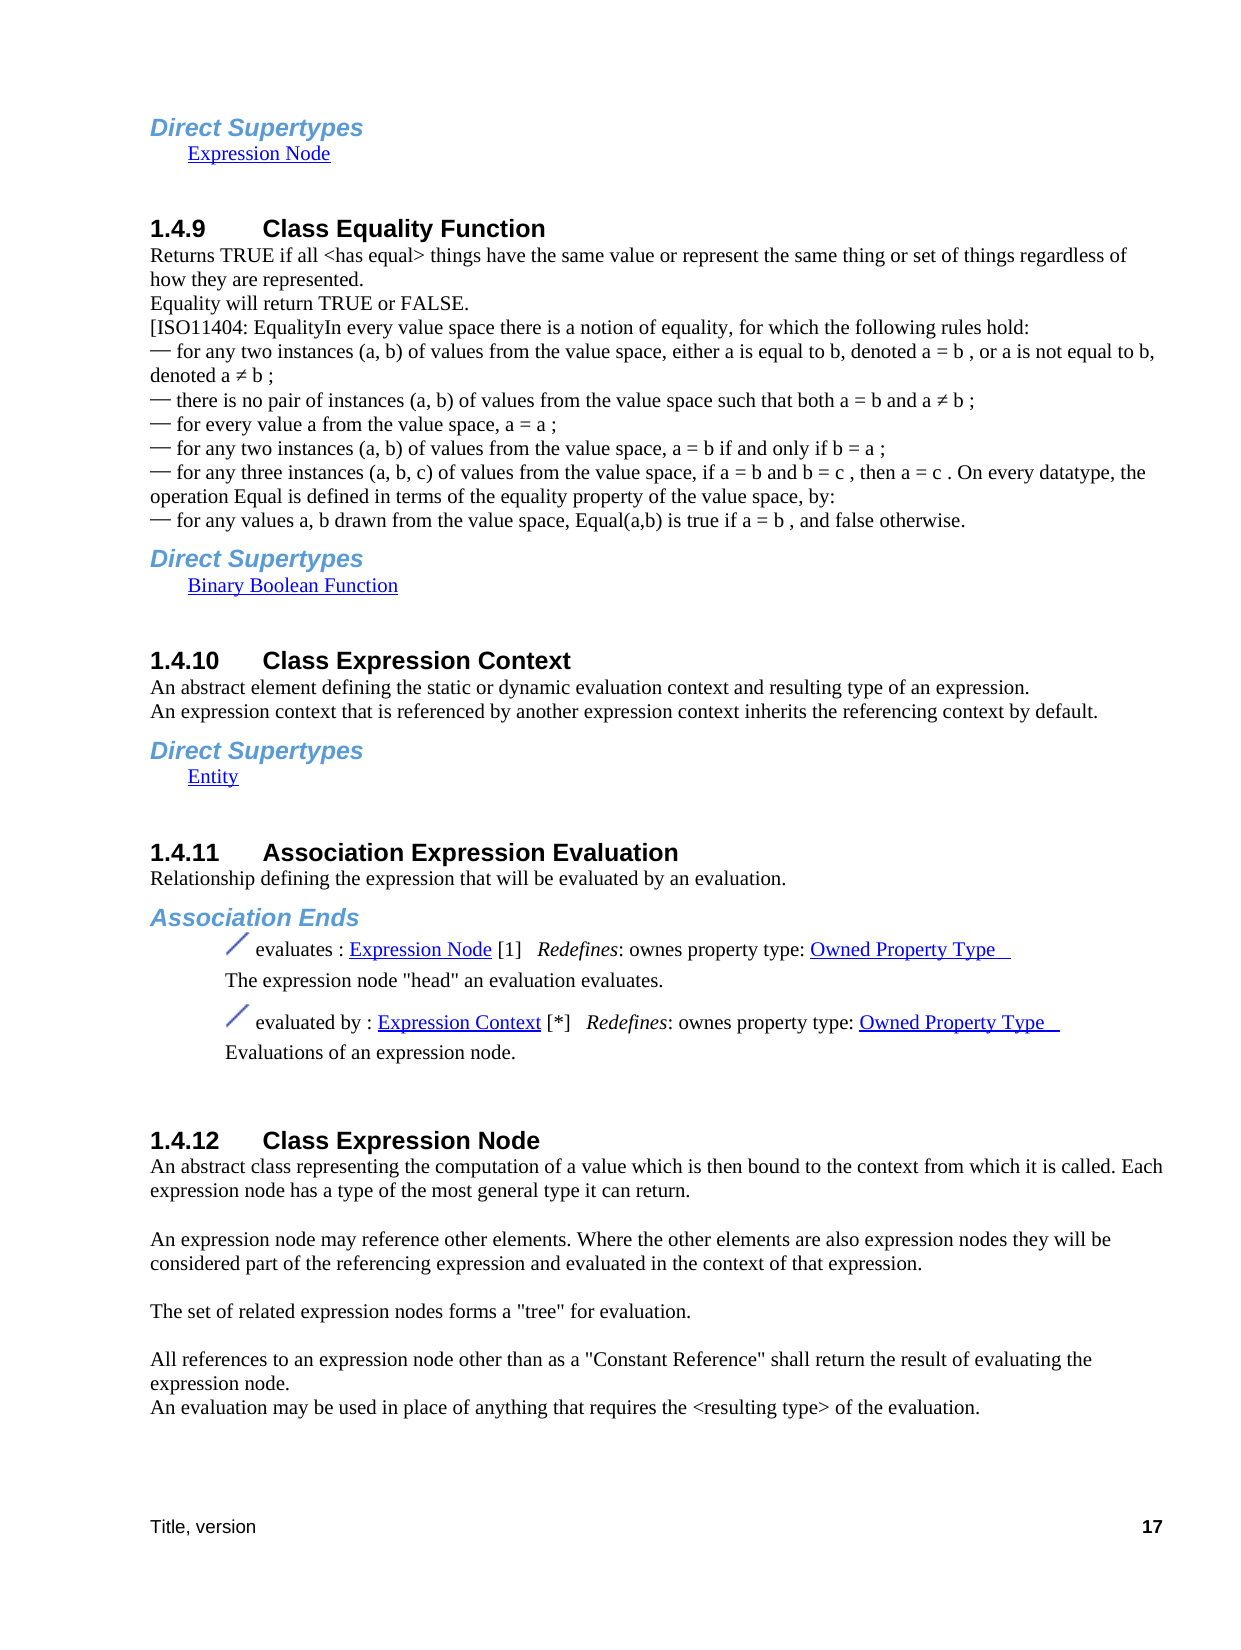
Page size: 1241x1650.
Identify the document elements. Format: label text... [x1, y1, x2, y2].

text An abstract class representing the computation of a value which is then bound to the context from which it is called. Each expression node has a type of the most general type it can return. An expression node may reference other elements. Where the other elements are also expression nodes they will be considered part of the referencing expression and evaluated in the context of that expression. The set of related expression nodes forms a "tree" for evaluation. All references to an expression node other than as a "Constant Reference" shall return the result of evaluating the expression node. An evaluation may be used in place of anything that requires the <resulting type> of the evaluation. [150, 1154, 1165, 1443]
picture [225, 931, 251, 957]
subtitle Association Expression Evaluation [150, 837, 1165, 866]
text An abstract element defining the static or dynamic evaluation context and resulting type of an expression. An expression context that is referenced by another expression context inherits the referencing context by default. [150, 675, 1165, 723]
picture [225, 1003, 251, 1029]
text evaluates : Expression Node [1] Redefines: ownes property type: Owned Property Type [150, 932, 1165, 961]
subtitle Class Expression Context [150, 646, 1165, 675]
subtitle Direct Supertypes [150, 544, 1165, 573]
subtitle Direct Supertypes [150, 736, 1165, 764]
text Binary Boolean Function [187, 573, 1165, 597]
text Evaluations of an expression node. [150, 1040, 1165, 1064]
subtitle Association Ends [150, 903, 1165, 932]
text evaluated by : Expression Context [*] Redefines: ownes property type: Owned Property Type [150, 1004, 1165, 1034]
text Expression Node [187, 141, 1165, 165]
text Returns TRUE if all <has equal> things have the same value or represent the same thing or set of things regardless of how they are represented. Equality will return TRUE or FALSE. [ISO11404: EqualityIn every value space there is a notion of equality, for which the following rules hold: ⎯ for any two instances (a, b) of values from the value space, either a is equal to b, denoted a = b , or a is not equal to b, denoted a ≠ b ; ⎯ there is no pair of instances (a, b) of values from the value space such that both a = b and a ≠ b ; ⎯ for every value a from the value space, a = a ; ⎯ for any two instances (a, b) of values from the value space, a = b if and only if b = a ; ⎯ for any three instances (a, b, c) of values from the value space, if a = b and b = c , then a = c . On every datatype, the operation Equal is defined in terms of the equality property of the value space, by: ⎯ for any values a, b drawn from the value space, Equal(a,b) is true if a = b , and false otherwise. [150, 243, 1165, 532]
text Entity [187, 764, 1165, 788]
text The expression node "head" an evaluation evaluates. [150, 967, 1165, 992]
subtitle Class Expression Node [150, 1126, 1165, 1154]
text Relationship defining the expression that will be evaluated by an evaluation. [150, 866, 1165, 890]
subtitle Direct Supertypes [150, 112, 1165, 141]
subtitle Class Equality Function [150, 214, 1165, 243]
